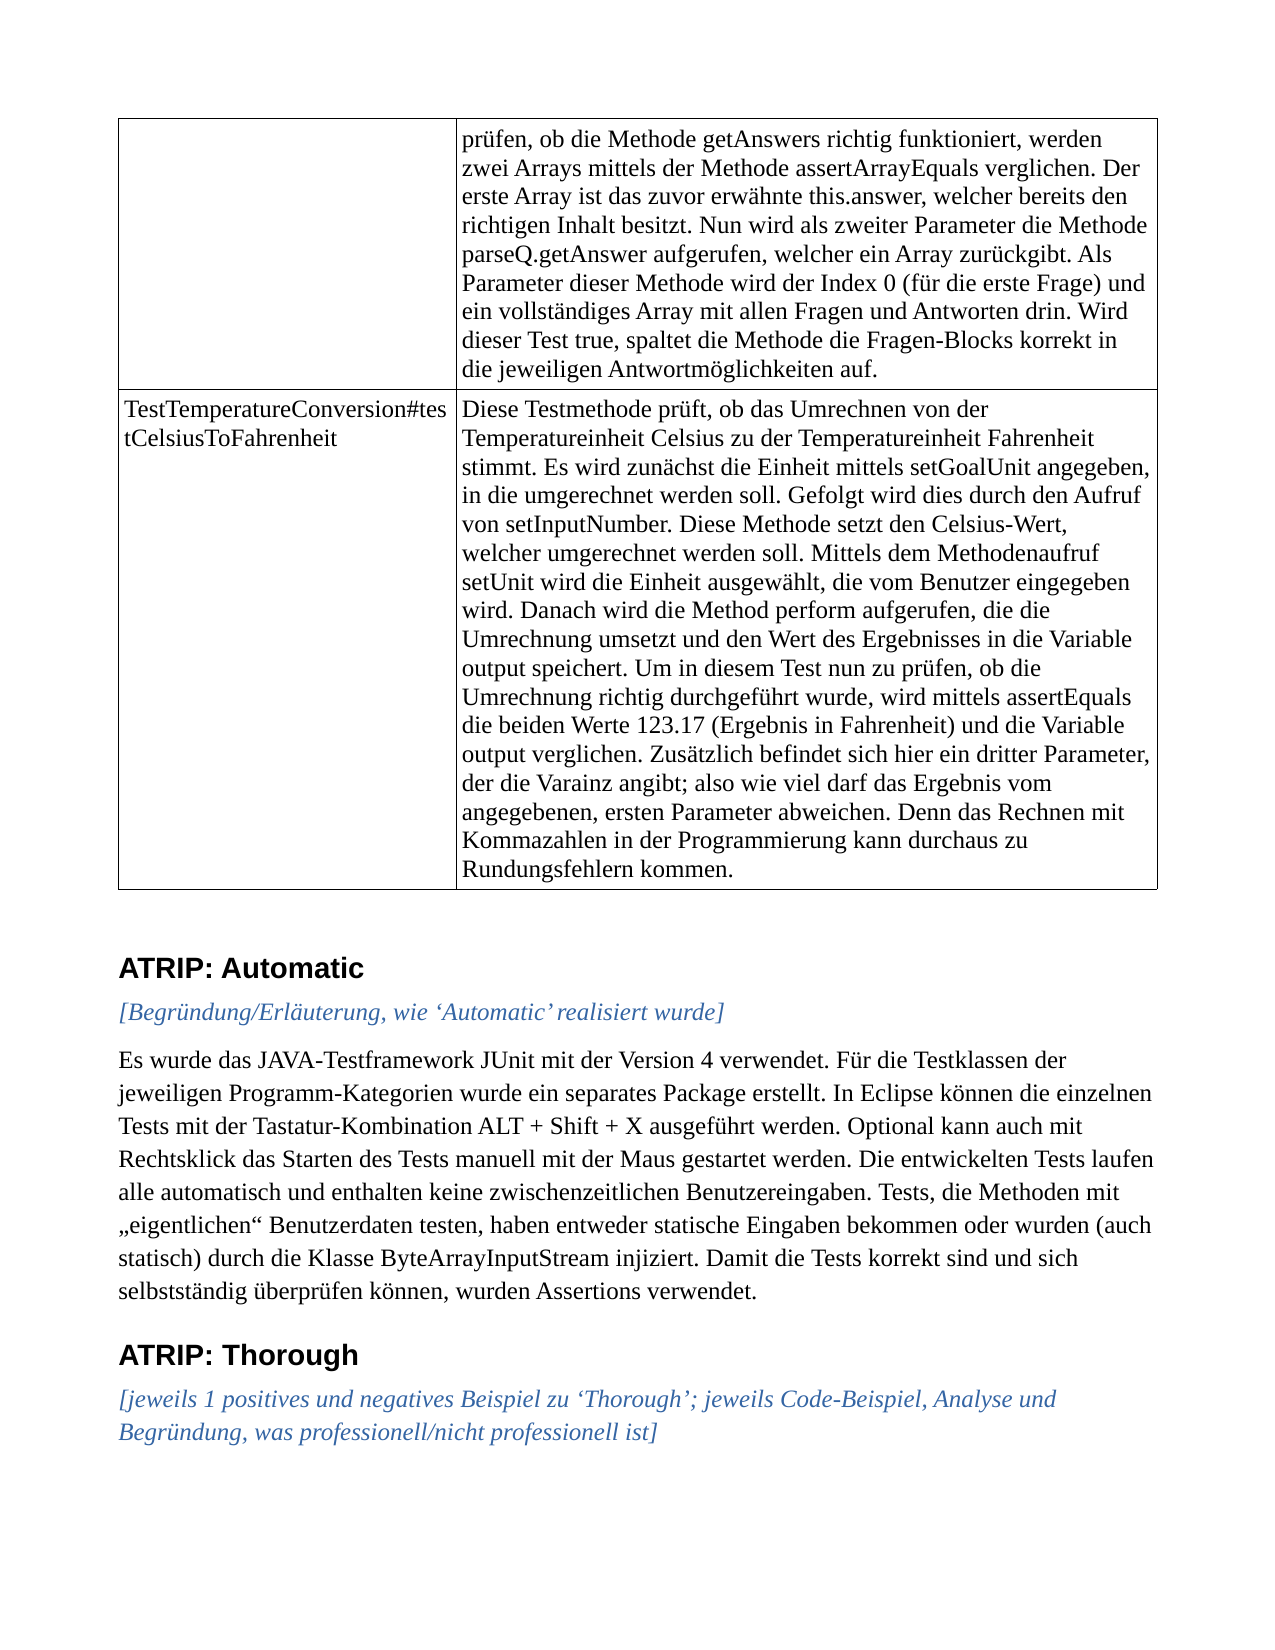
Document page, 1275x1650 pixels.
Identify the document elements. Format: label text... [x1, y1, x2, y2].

table_cell TestTemperatureConversion#testCelsiusToFahrenheit [119, 390, 456, 889]
text [jeweils 1 positives und negatives Beispiel zu ‘Thorough’; jeweils Code-Beispiel, Analyse und Begründung, was professionell/nicht professionell ist] [118, 1384, 1157, 1446]
text [Begründung/Erläuterung, wie ‘Automatic’ realisiert wurde] [118, 997, 1157, 1026]
subtitle ATRIP: Automatic [118, 951, 1157, 985]
table_cell prüfen, ob die Methode getAnswers richtig funktioniert, werden zwei Arrays mittels der Methode assertArrayEquals verglichen. Der erste Array ist das zuvor erwähnte this.answer, welcher bereits den richtigen Inhalt besitzt. Nun wird als zweiter Parameter die Methode parseQ.getAnswer aufgerufen, welcher ein Array zurückgibt. Als Parameter dieser Methode wird der Index 0 (für die erste Frage) und ein vollständiges Array mit allen Fragen und Antworten drin. Wird dieser Test true, spaltet die Methode die Fragen-Blocks korrekt in die jeweiligen Antwortmöglichkeiten auf. [457, 119, 1157, 388]
text Es wurde das JAVA-Testframework JUnit mit der Version 4 verwendet. Für die Testklassen der jeweiligen Programm-Kategorien wurde ein separates Package erstellt. In Eclipse können die einzelnen Tests mit der Tastatur-Kombination ALT + Shift + X ausgeführt werden. Optional kann auch mit Rechtsklick das Starten des Tests manuell mit der Maus gestartet werden. Die entwickelten Tests laufen alle automatisch und enthalten keine zwischenzeitlichen Benutzereingaben. Tests, die Methoden mit „eigentlichen“ Benutzerdaten testen, haben entweder statische Eingaben bekommen oder wurden (auch statisch) durch die Klasse ByteArrayInputStream injiziert. Damit die Tests korrekt sind und sich selbstständig überprüfen können, wurden Assertions verwendet. [118, 1045, 1157, 1305]
subtitle ATRIP: Thorough [118, 1338, 1157, 1372]
table_cell [119, 119, 456, 388]
table_cell Diese Testmethode prüft, ob das Umrechnen von der Temperatureinheit Celsius zu der Temperatureinheit Fahrenheit stimmt. Es wird zunächst die Einheit mittels setGoalUnit angegeben, in die umgerechnet werden soll. Gefolgt wird dies durch den Aufruf von setInputNumber. Diese Methode setzt den Celsius-Wert, welcher umgerechnet werden soll. Mittels dem Methodenaufruf setUnit wird die Einheit ausgewählt, die vom Benutzer eingegeben wird. Danach wird die Method perform aufgerufen, die die Umrechnung umsetzt und den Wert des Ergebnisses in die Variable output speichert. Um in diesem Test nun zu prüfen, ob die Umrechnung richtig durchgeführt wurde, wird mittels assertEquals die beiden Werte 123.17 (Ergebnis in Fahrenheit) und die Variable output verglichen. Zusätzlich befindet sich hier ein dritter Parameter, der die Varainz angibt; also wie viel darf das Ergebnis vom angegebenen, ersten Parameter abweichen. Denn das Rechnen mit Kommazahlen in der Programmierung kann durchaus zu Rundungsfehlern kommen. [457, 390, 1157, 889]
